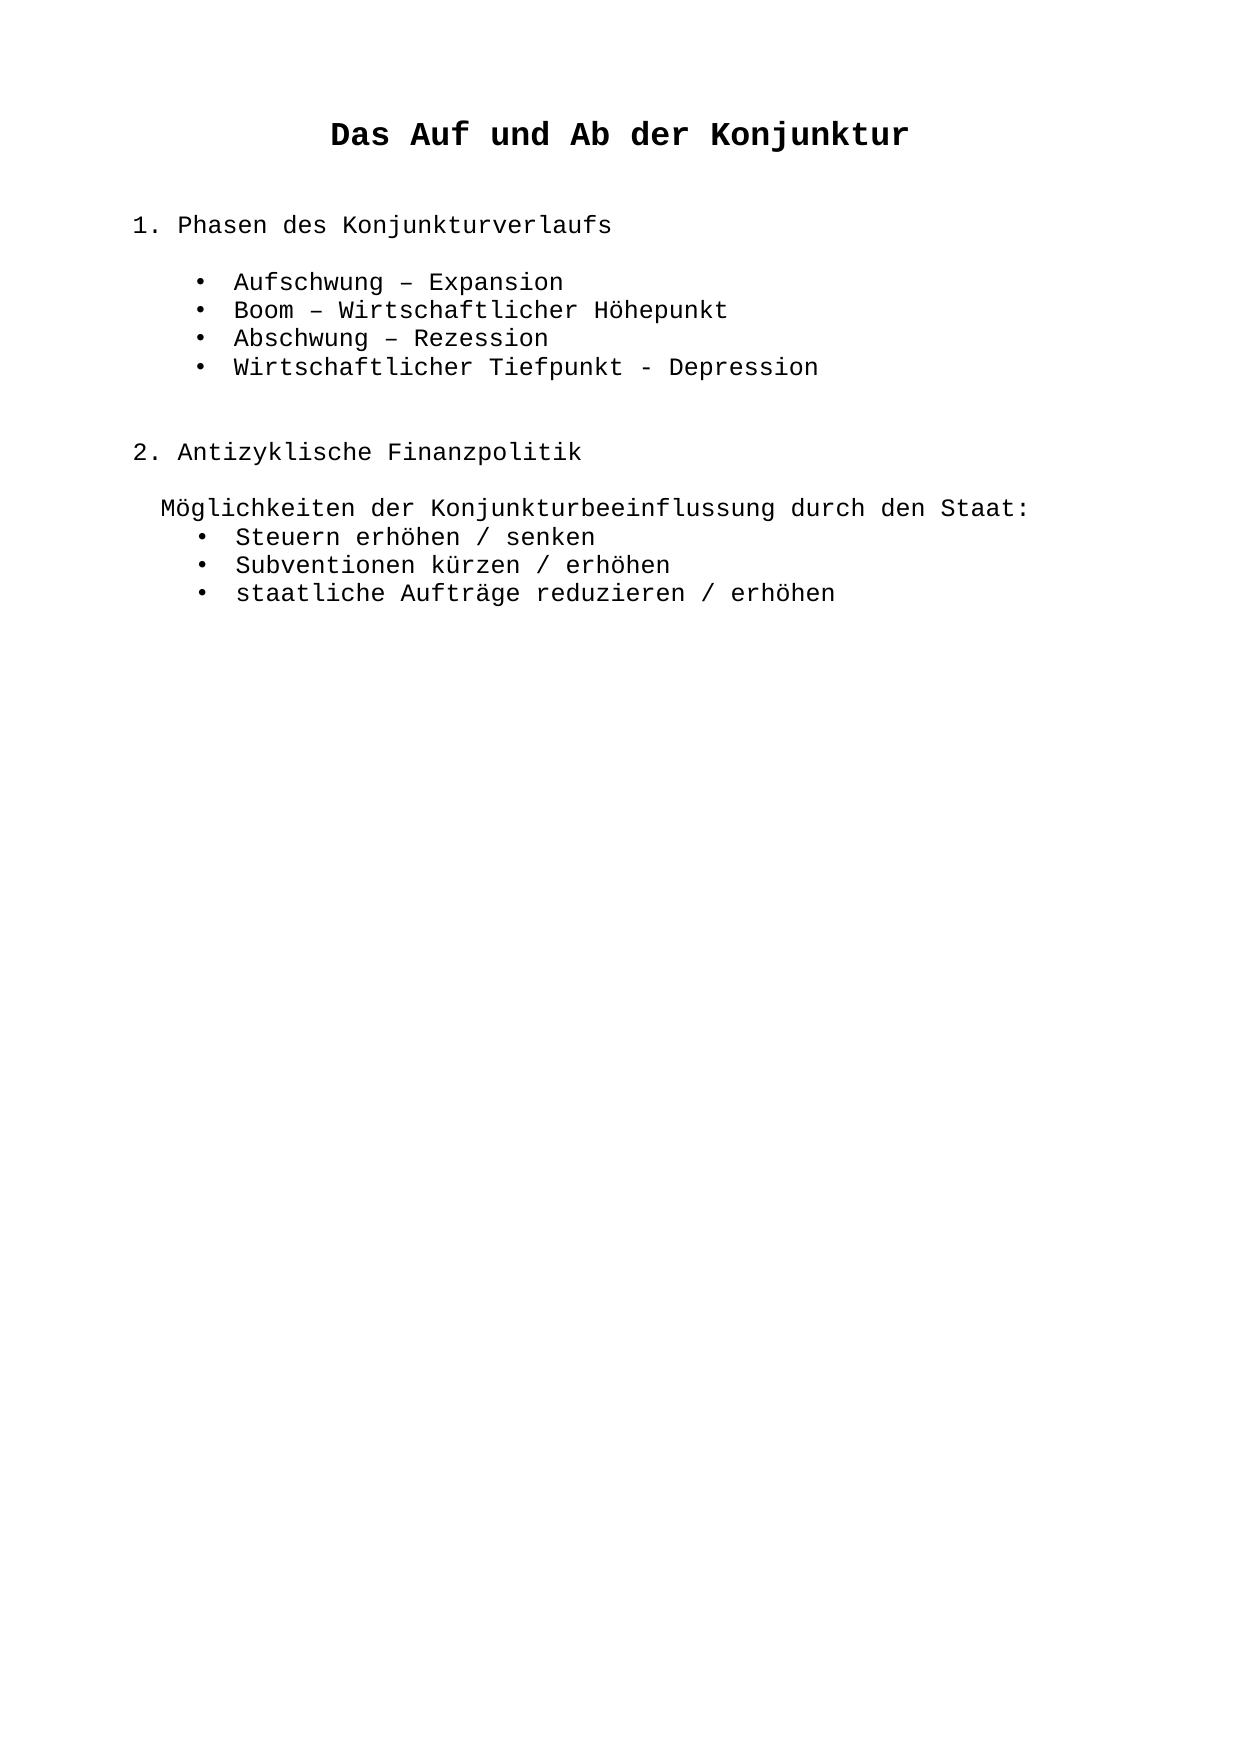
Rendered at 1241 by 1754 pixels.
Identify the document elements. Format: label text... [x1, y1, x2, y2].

list Steuern erhöhen / senken [198, 524, 1122, 553]
list staatliche Aufträge reduzieren / erhöhen [198, 581, 1122, 609]
list Aufschwung – Expansion [196, 269, 1122, 298]
text Das Auf und Ab der Konjunktur [118, 118, 1122, 156]
list Wirtschaftlicher Tiefpunkt - Depression [196, 354, 1122, 383]
list Abschwung – Rezession [196, 326, 1122, 354]
list Subventionen kürzen / erhöhen [198, 553, 1122, 581]
text Möglichkeiten der Konjunkturbeeinflussung durch den Staat: [160, 496, 1122, 524]
list Phasen des Konjunkturverlaufs [132, 213, 1122, 241]
list Boom – Wirtschaftlicher Höhepunkt [196, 298, 1122, 326]
list Antizyklische Finanzpolitik [132, 439, 1122, 468]
